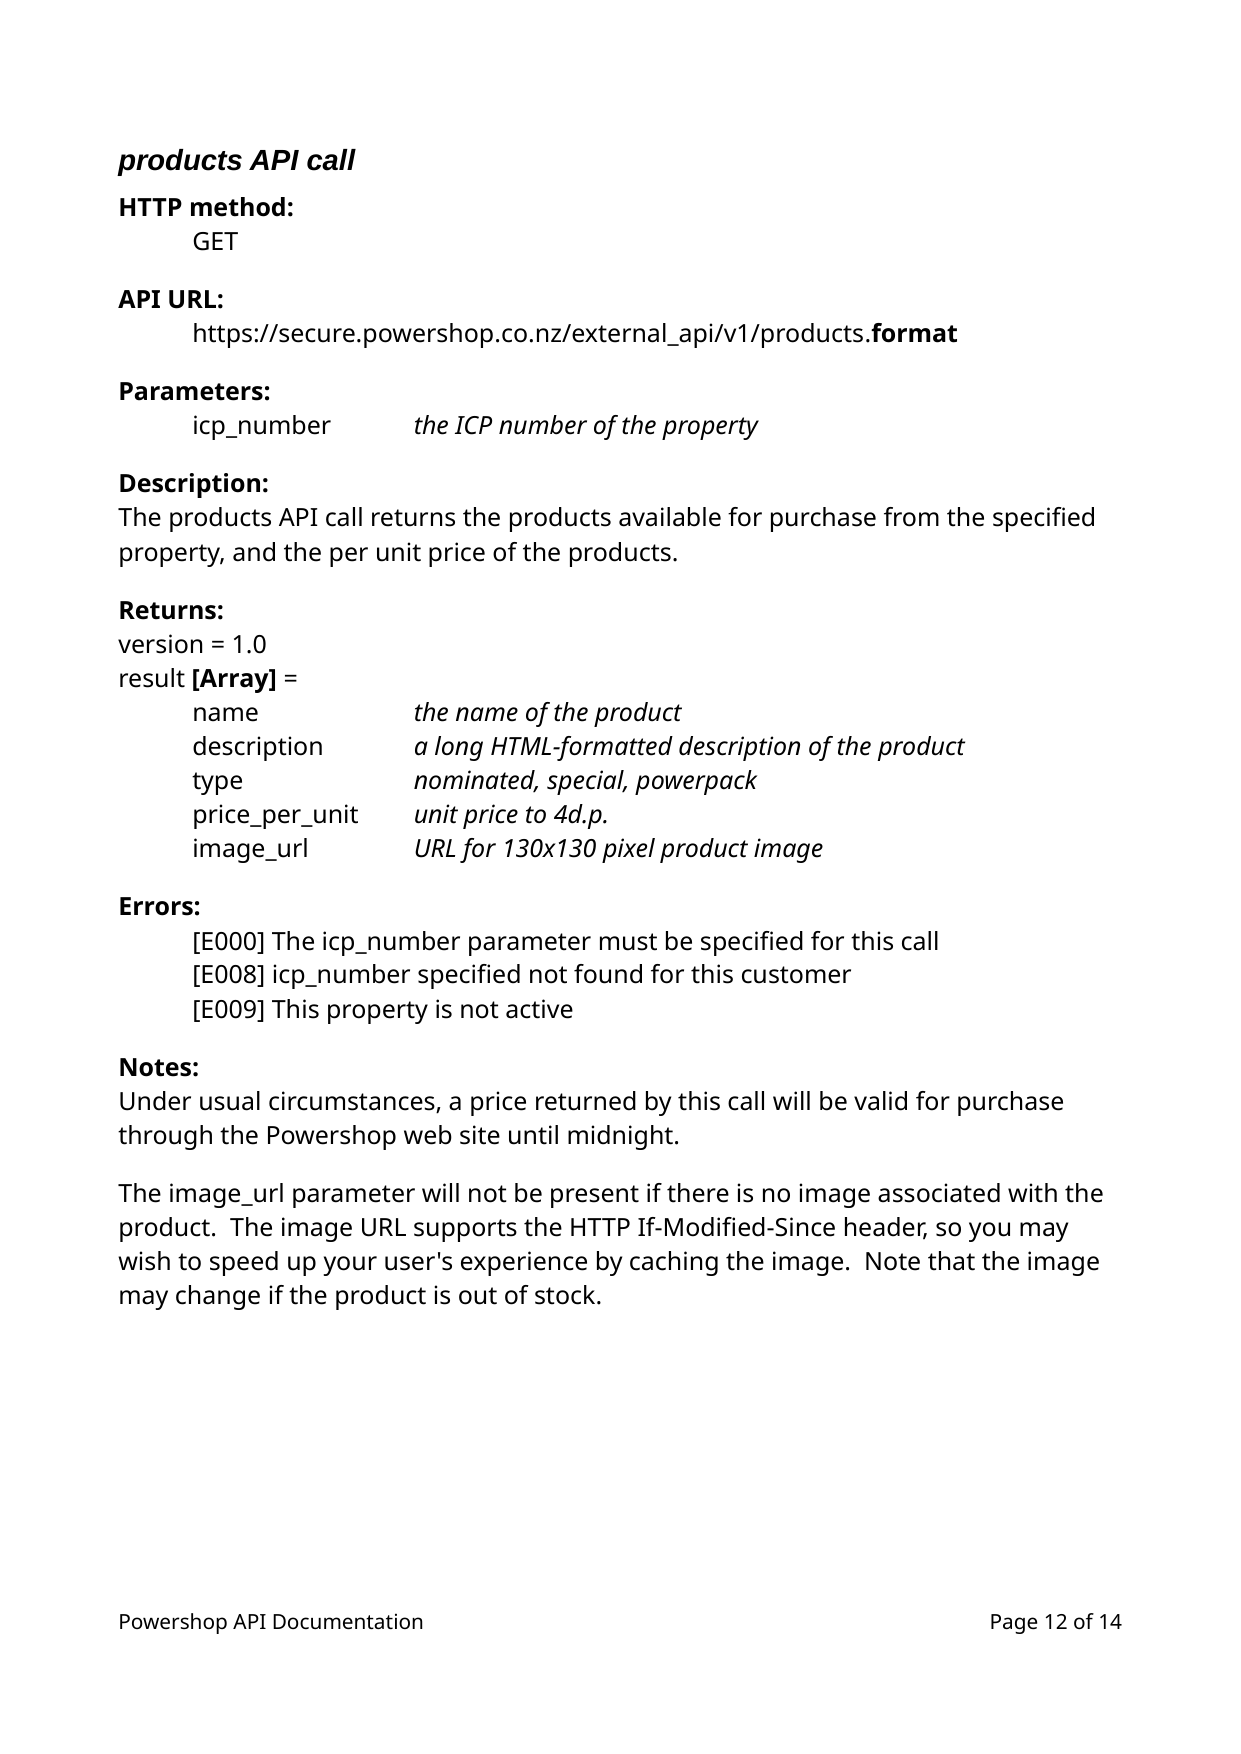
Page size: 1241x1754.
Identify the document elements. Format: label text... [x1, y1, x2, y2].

text Errors: [E000] The icp_number parameter must be specified for this call [E008] icp_number specified not found for this customer [E009] This property is not active [118, 889, 1122, 1025]
text The image_url parameter will not be present if there is no image associated with the product. The image URL supports the HTTP If-Modified-Since header, so you may wish to speed up your user's experience by caching the image. Note that the image may change if the product is out of stock. [118, 1176, 1122, 1312]
text Returns: version = 1.0 result [Array] = name the name of the product description a long HTML-formatted description of the product type nominated, special, powerpack price_per_unit unit price to 4d.p. image_url URL for 130x130 pixel product image [118, 592, 1122, 865]
subtitle products API call [118, 143, 1122, 177]
text Notes: Under usual circumstances, a price returned by this call will be valid for purchase through the Powershop web site until midnight. [118, 1049, 1122, 1152]
text API URL: https://secure.powershop.co.nz/external_api/v1/products.format [118, 281, 1122, 349]
text HTTP method: GET [118, 189, 1122, 257]
text Description: The products API call returns the products available for purchase from the specified property, and the per unit price of the products. [118, 466, 1122, 568]
text Parameters: icp_number the ICP number of the property [118, 374, 1122, 442]
